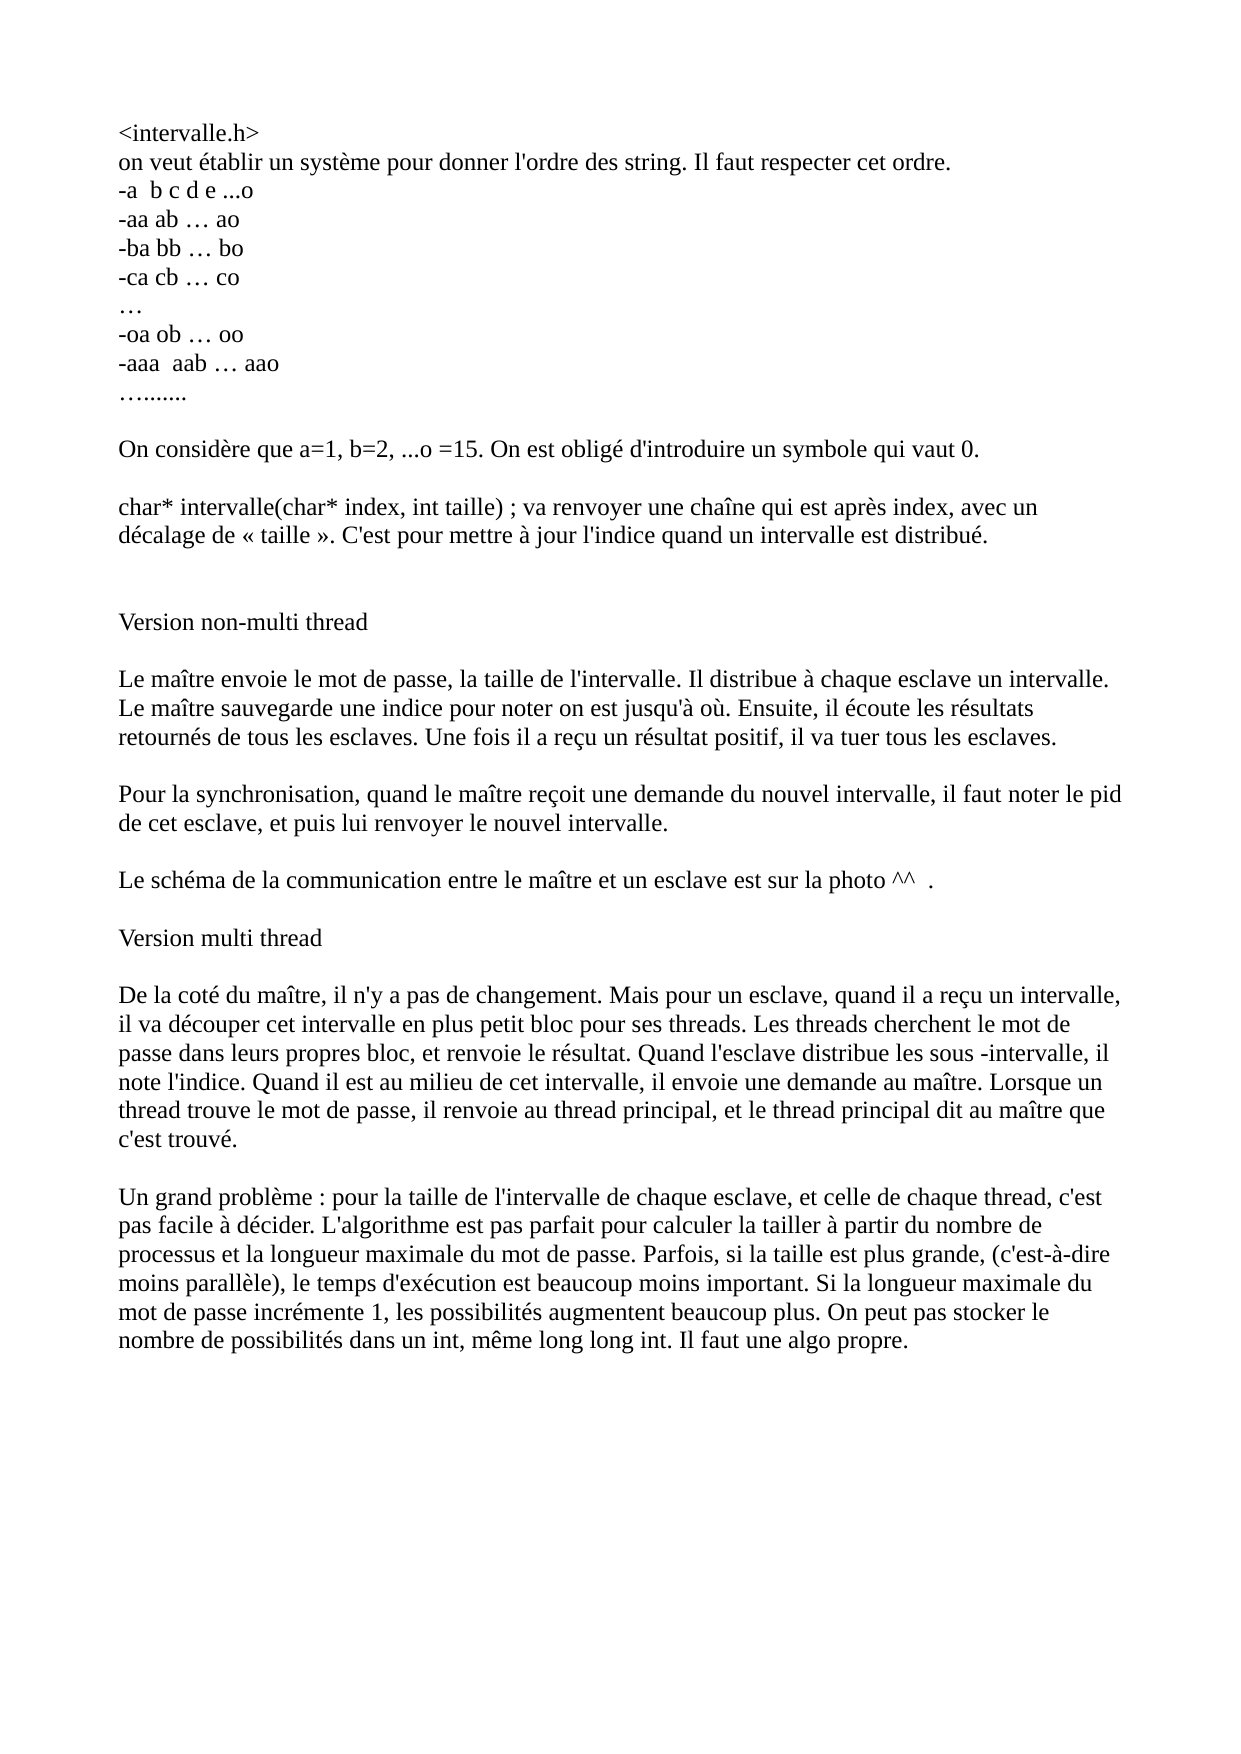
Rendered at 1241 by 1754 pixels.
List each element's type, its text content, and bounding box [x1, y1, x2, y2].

text Version multi thread [118, 923, 1122, 952]
text De la coté du maître, il n'y a pas de changement. Mais pour un esclave, quand il a reçu un intervalle, il va découper cet intervalle en plus petit bloc pour ses threads. Les threads cherchent le mot de passe dans leurs propres bloc, et renvoie le résultat. Quand l'esclave distribue les sous -intervalle, il note l'indice. Quand il est au milieu de cet intervalle, il envoie une demande au maître. Lorsque un thread trouve le mot de passe, il renvoie au thread principal, et le thread principal dit au maître que c'est trouvé. [118, 981, 1122, 1153]
text … [118, 291, 1122, 319]
text On considère que a=1, b=2, ...o =15. On est obligé d'introduire un symbole qui vaut 0. [118, 434, 1122, 463]
text -aa ab … ao [118, 204, 1122, 233]
text -ba bb … bo [118, 233, 1122, 262]
text …....... [118, 377, 1122, 406]
text <intervalle.h> [118, 118, 1122, 147]
text Pour la synchronisation, quand le maître reçoit une demande du nouvel intervalle, il faut noter le pid de cet esclave, et puis lui renvoyer le nouvel intervalle. [118, 779, 1122, 837]
text Version non-multi thread [118, 607, 1122, 636]
text -ca cb … co [118, 262, 1122, 291]
text -oa ob … oo [118, 319, 1122, 348]
text char* intervalle(char* index, int taille) ; va renvoyer une chaîne qui est après index, avec un décalage de « taille ». C'est pour mettre à jour l'indice quand un intervalle est distribué. [118, 492, 1122, 549]
text -aaa aab … aao [118, 348, 1122, 377]
text on veut établir un système pour donner l'ordre des string. Il faut respecter cet ordre. [118, 147, 1122, 176]
text Le schéma de la communication entre le maître et un esclave est sur la photo ^^ . [118, 866, 1122, 894]
text -a b c d e ...o [118, 176, 1122, 204]
text Un grand problème : pour la taille de l'intervalle de chaque esclave, et celle de chaque thread, c'est pas facile à décider. L'algorithme est pas parfait pour calculer la tailler à partir du nombre de processus et la longueur maximale du mot de passe. Parfois, si la taille est plus grande, (c'est-à-dire moins parallèle), le temps d'exécution est beaucoup moins important. Si la longueur maximale du mot de passe incrémente 1, les possibilités augmentent beaucoup plus. On peut pas stocker le nombre de possibilités dans un int, même long long int. Il faut une algo propre. [118, 1182, 1122, 1354]
text Le maître envoie le mot de passe, la taille de l'intervalle. Il distribue à chaque esclave un intervalle. Le maître sauvegarde une indice pour noter on est jusqu'à où. Ensuite, il écoute les résultats retournés de tous les esclaves. Une fois il a reçu un résultat positif, il va tuer tous les esclaves. [118, 664, 1122, 751]
